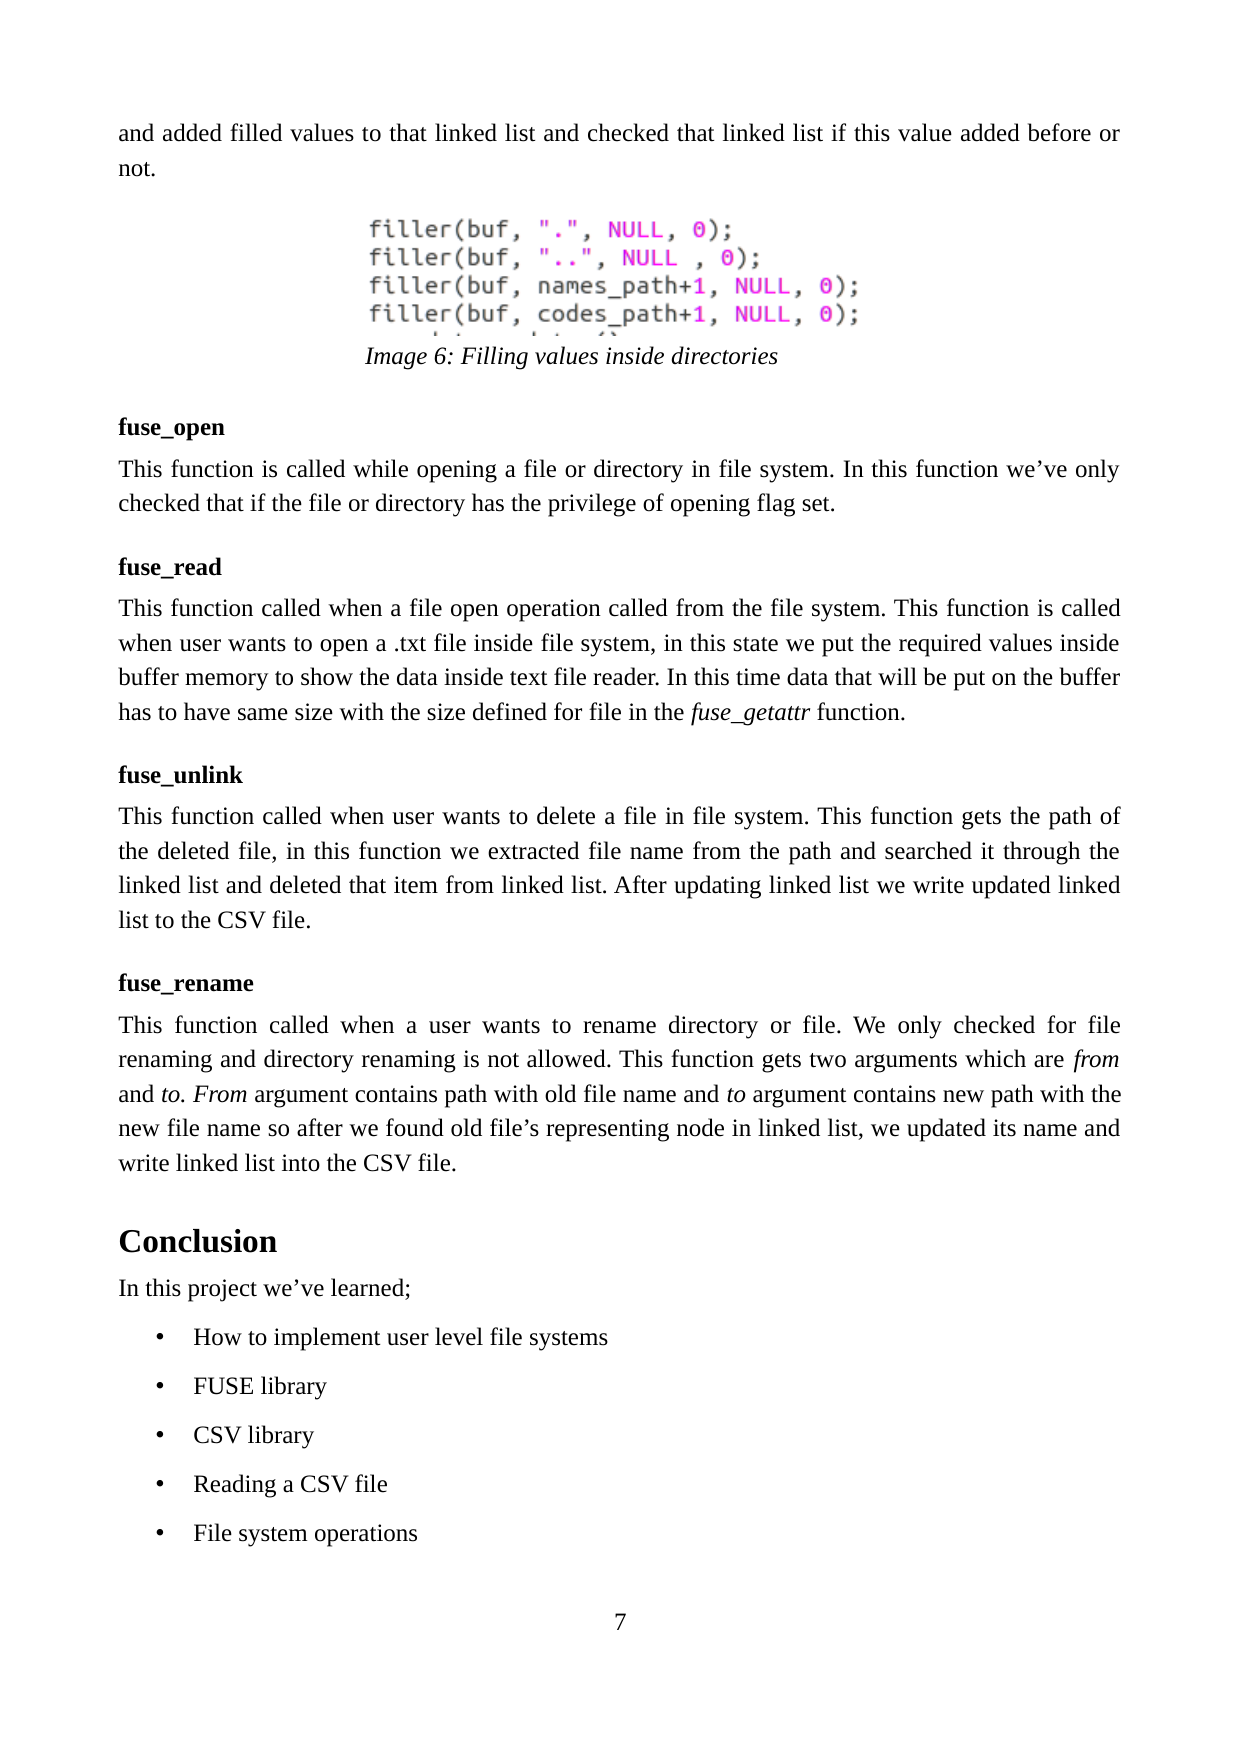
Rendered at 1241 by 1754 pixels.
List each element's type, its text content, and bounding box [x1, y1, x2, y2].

text This function called when a file open operation called from the file system. This function is called when user wants to open a .txt file inside file system, in this state we put the required values inside buffer memory to show the data inside text file reader. In this time data that will be put on the buffer has to have same size with the size defined for file in the fuse_getattr function. [118, 593, 1122, 725]
text and added filled values to that linked list and checked that linked list if this value added before or not. [118, 118, 1122, 181]
subtitle Conclusion [118, 1222, 1122, 1260]
text This function called when a user wants to rename directory or file. We only checked for file renaming and directory renaming is not allowed. This function gets two arguments which are from and to. From argument contains path with old file name and to argument contains new path with the new file name so after we found old file’s representing node in linked list, we updated its name and write linked list into the CSV file. [118, 1010, 1122, 1176]
list File system operations [156, 1518, 1122, 1547]
text In this project we’ve learned; [118, 1273, 1122, 1301]
text This function is called while opening a file or directory in file system. In this function we’ve only checked that if the file or directory has the privilege of opening flag set. [118, 454, 1122, 517]
subtitle fuse_open [118, 412, 1122, 441]
subtitle fuse_unlink [118, 760, 1122, 789]
text Image 6: Filling values inside directories [365, 336, 876, 370]
list Reading a CSV file [156, 1469, 1122, 1498]
text This function called when user wants to delete a file in file system. This function gets the path of the deleted file, in this function we extracted file name from the path and searched it through the linked list and deleted that item from linked list. After updating linked list we write updated linked list to the CSV file. [118, 801, 1122, 934]
list FUSE library [156, 1371, 1122, 1399]
subtitle fuse_rename [118, 968, 1122, 997]
subtitle fuse_read [118, 552, 1122, 581]
list CSV library [156, 1420, 1122, 1448]
picture [364, 214, 876, 336]
list How to implement user level file systems [156, 1322, 1122, 1350]
